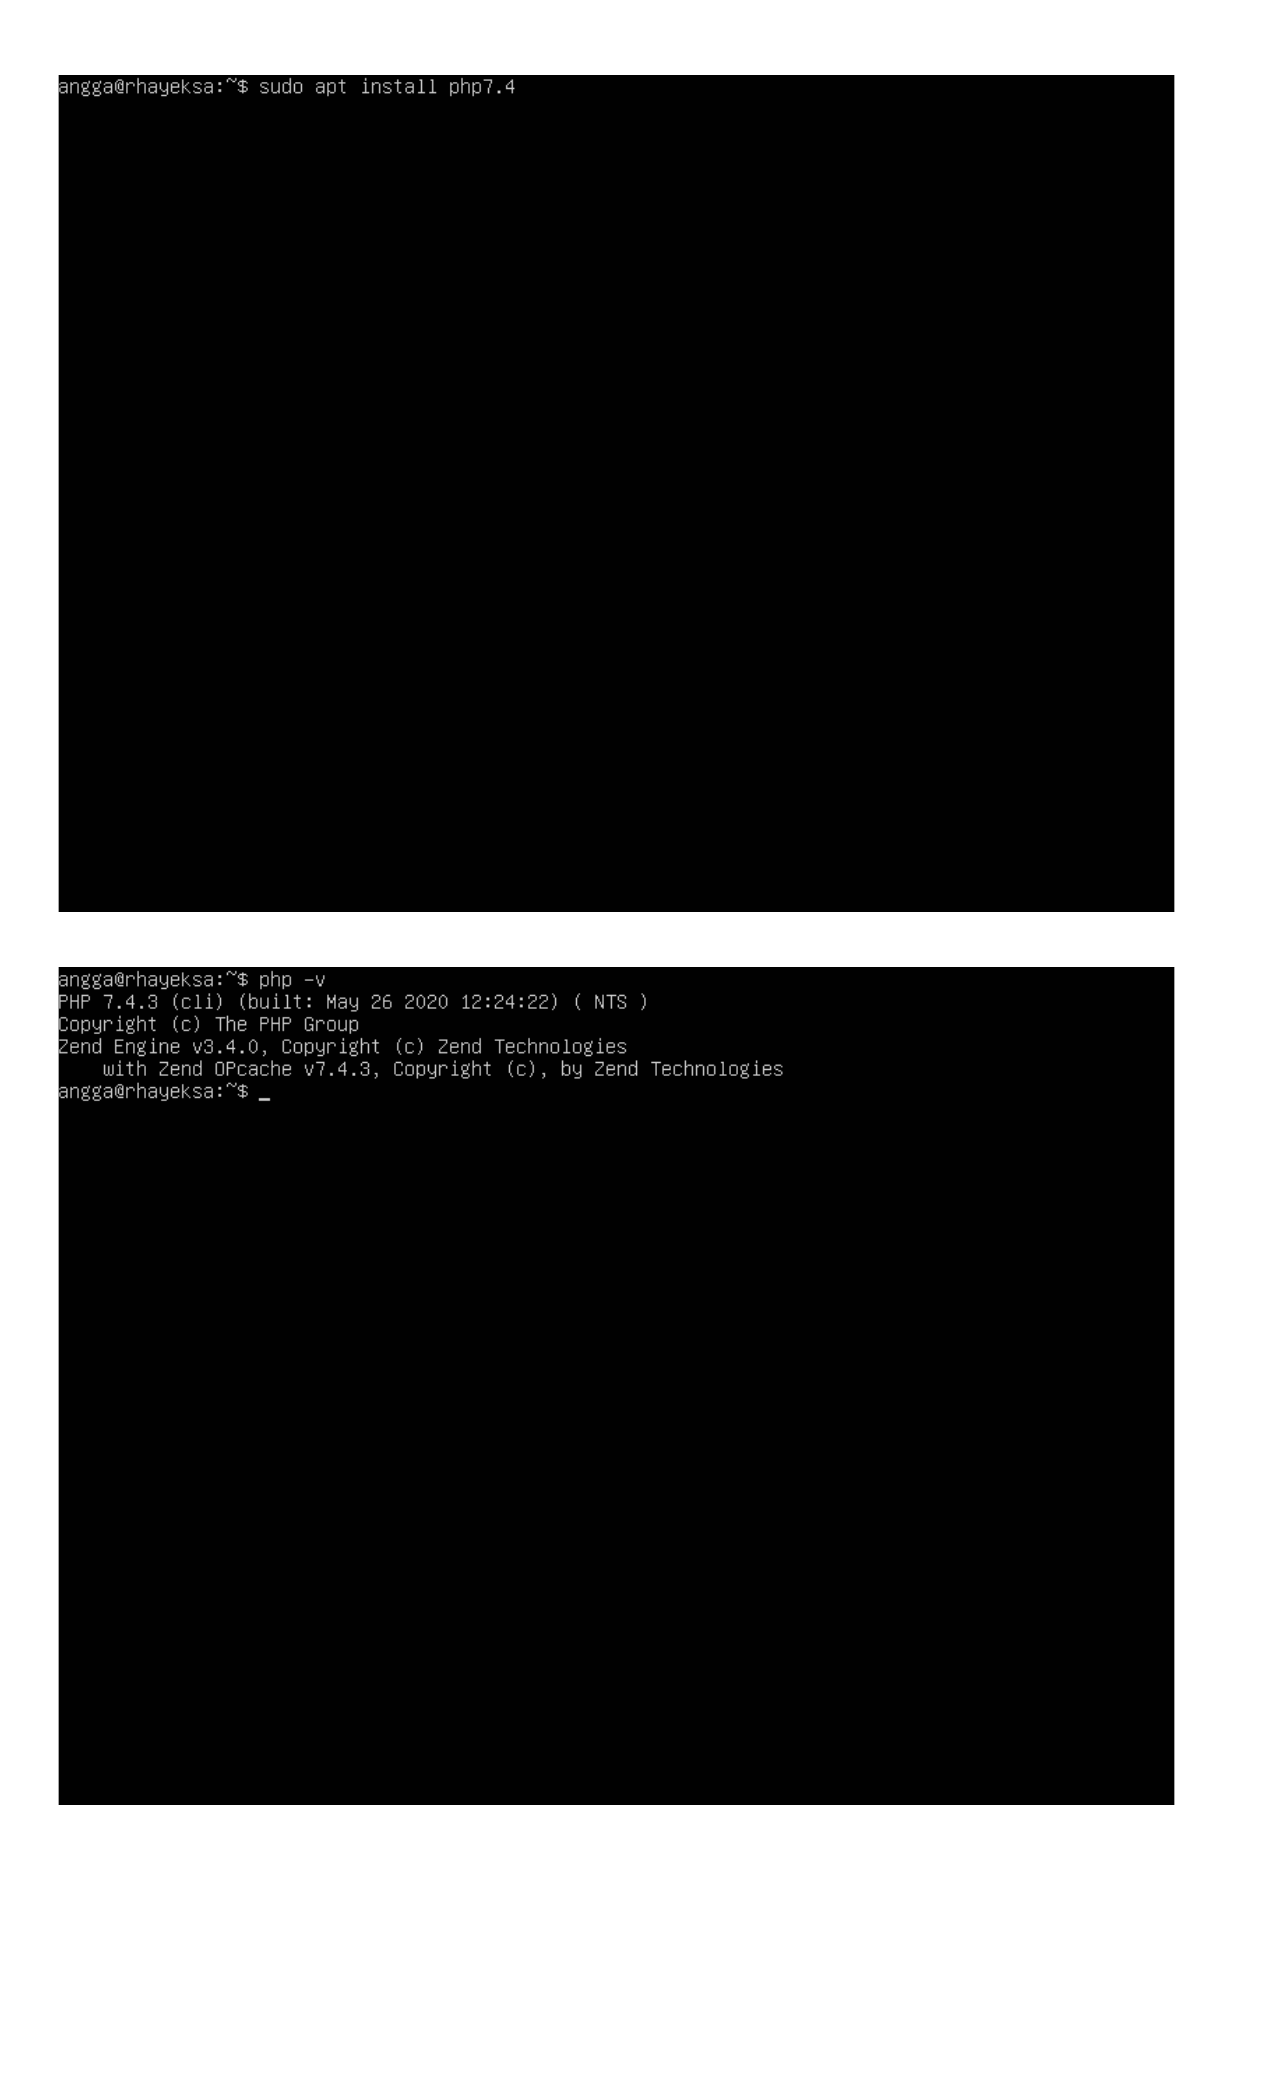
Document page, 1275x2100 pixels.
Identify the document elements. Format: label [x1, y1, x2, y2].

picture [58, 967, 1175, 1805]
picture [58, 75, 1175, 912]
